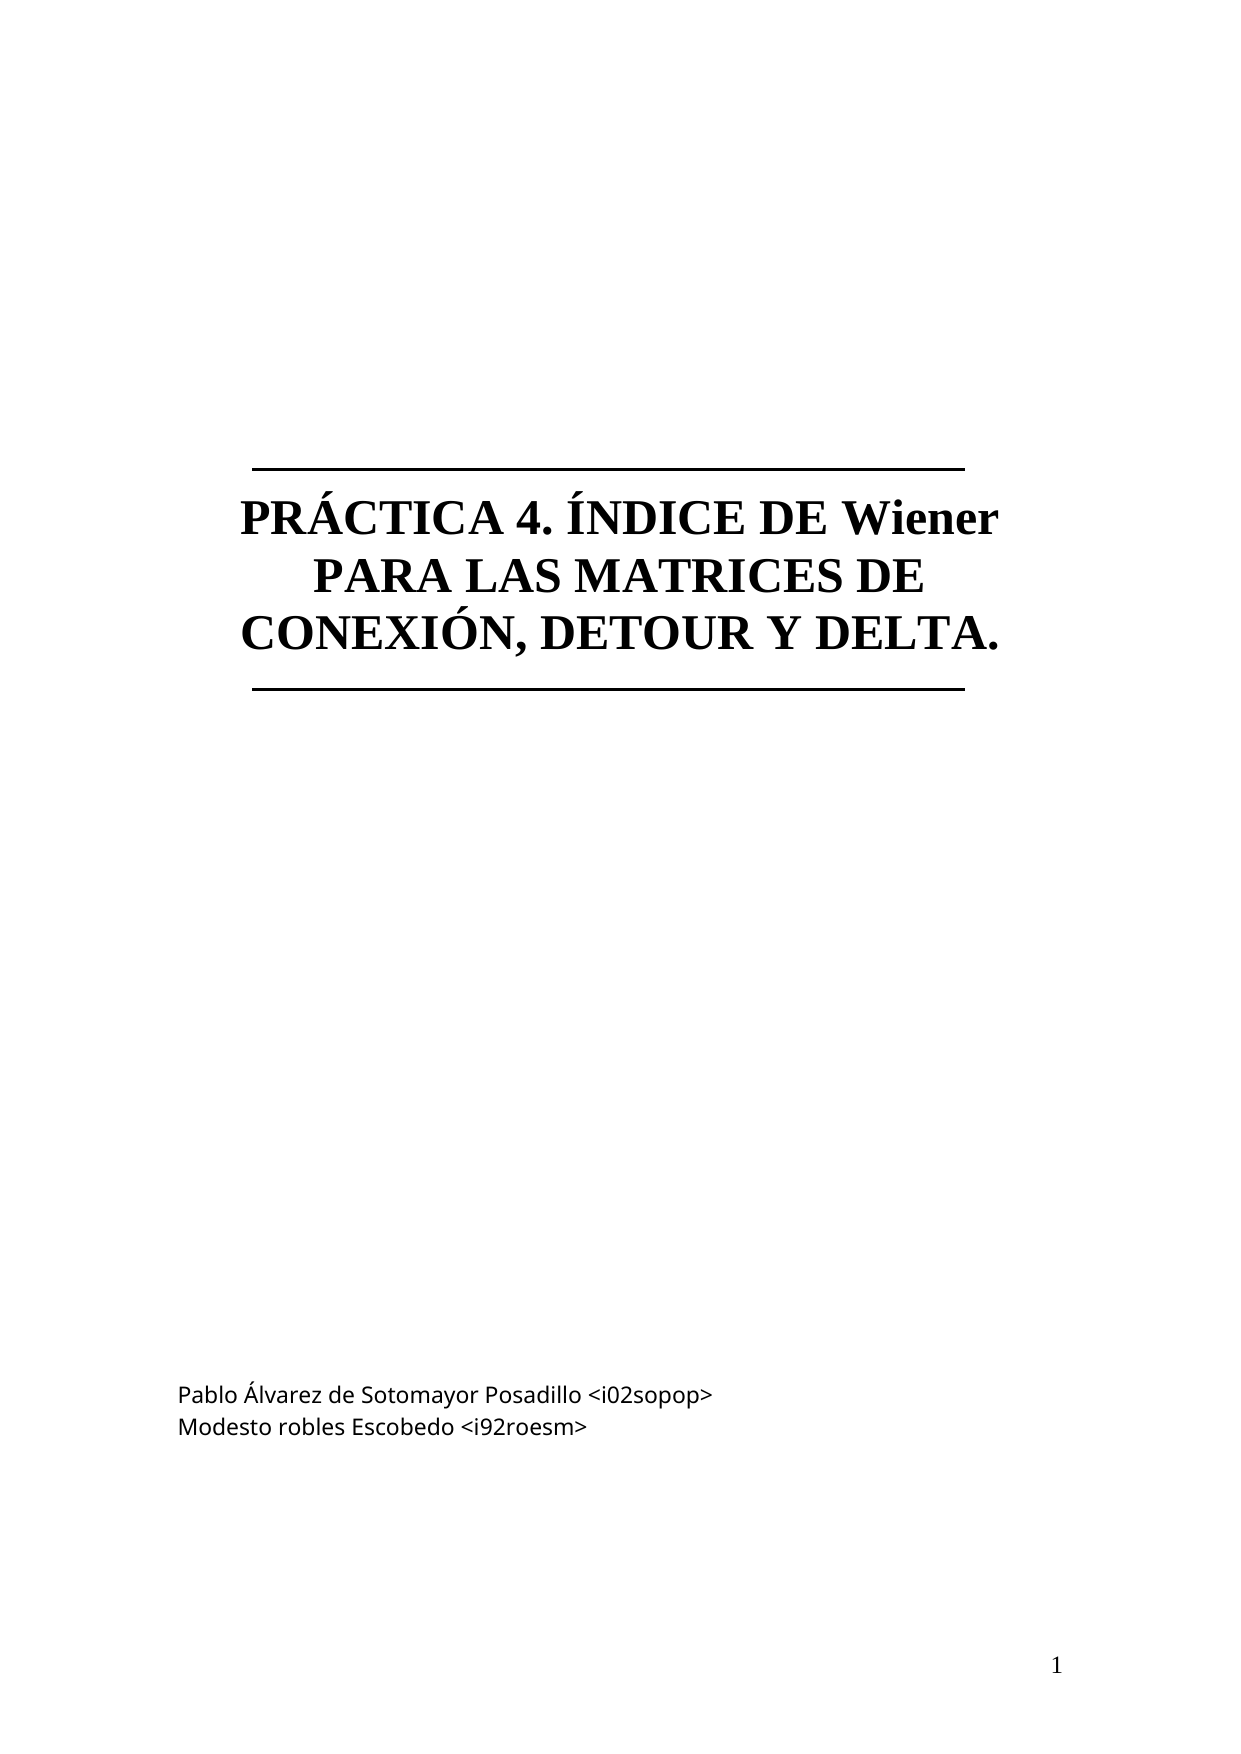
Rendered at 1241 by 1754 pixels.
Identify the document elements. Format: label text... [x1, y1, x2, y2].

subtitle Pablo Álvarez de Sotomayor Posadillo <i02sopop> [177, 1379, 1063, 1410]
subtitle Modesto robles Escobedo <i92roesm> [177, 1410, 1063, 1442]
text PRÁCTICA 4. ÍNDICE DE Wiener PARA LAS MATRICES DE CONEXIÓN, DETOUR Y DELTA. [177, 488, 1063, 660]
